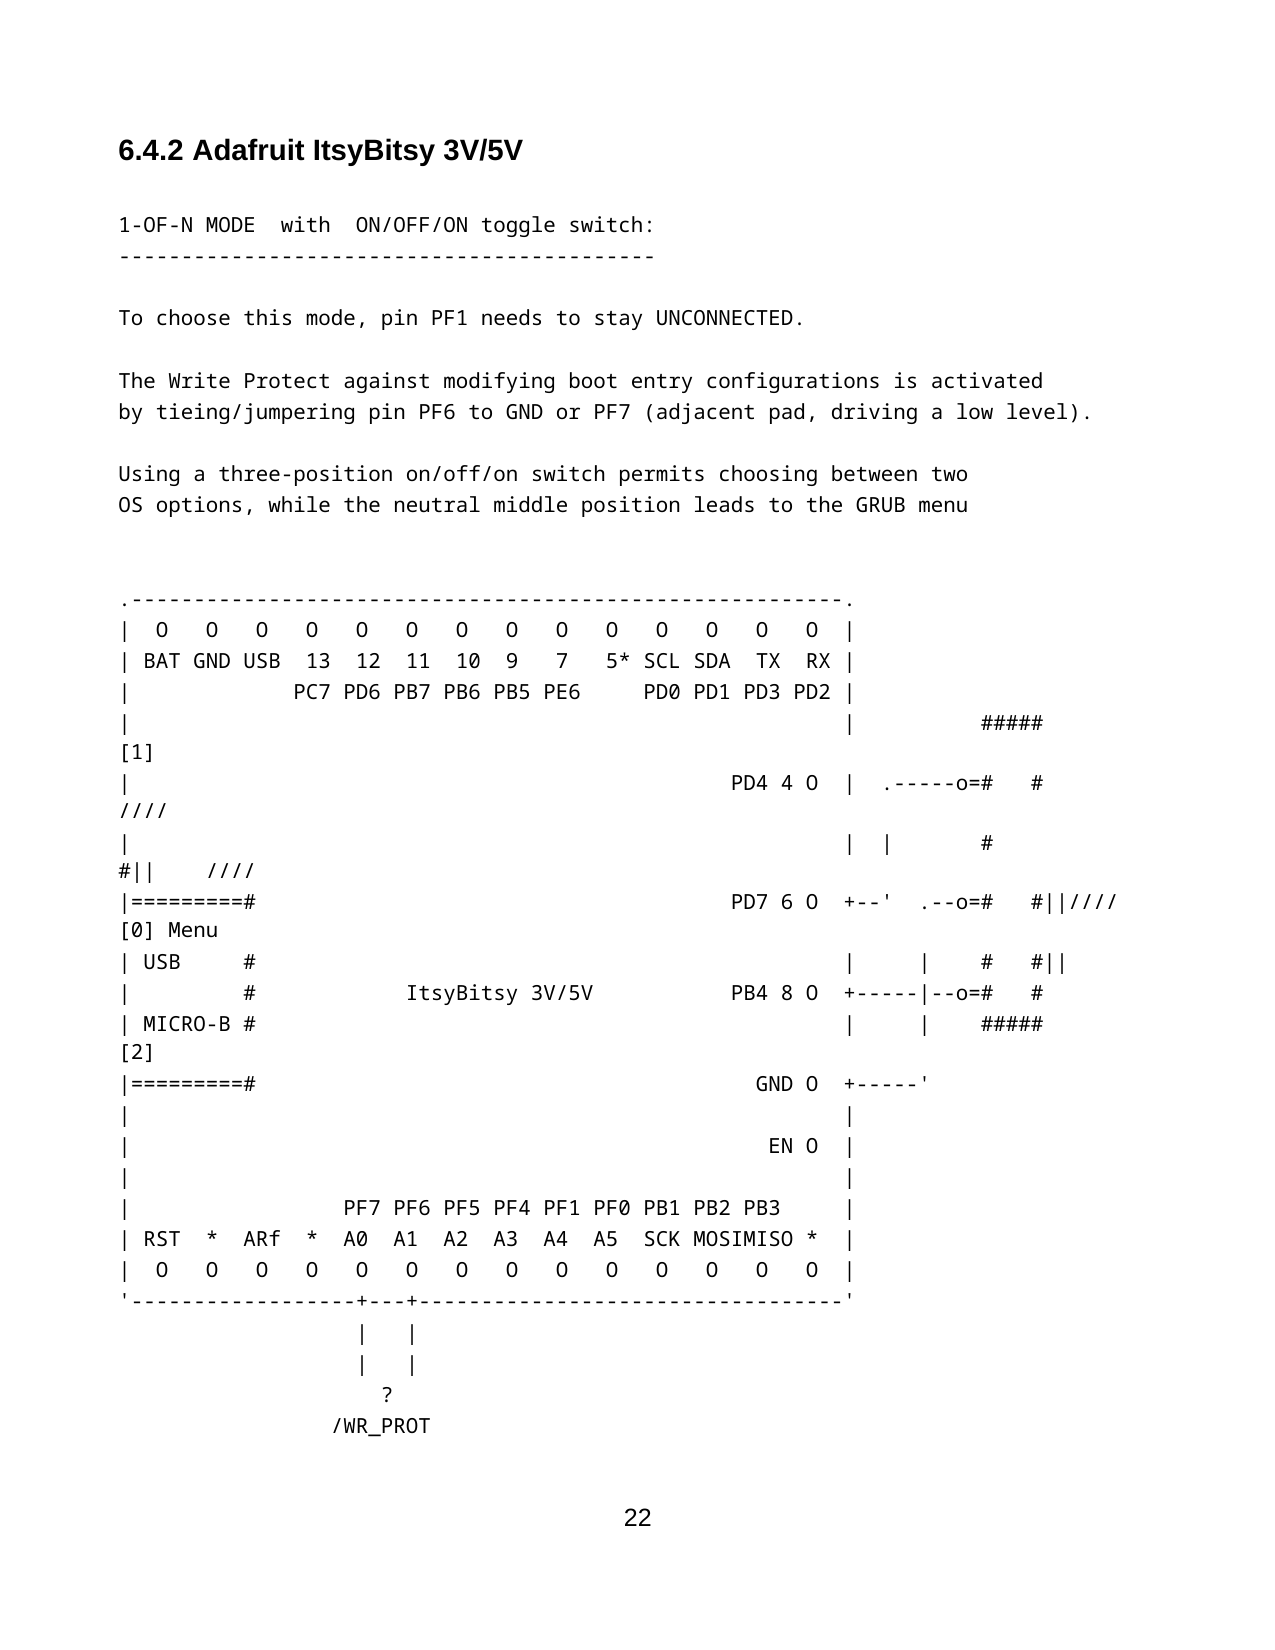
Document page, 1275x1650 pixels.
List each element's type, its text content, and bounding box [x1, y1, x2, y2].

text | | [118, 1318, 1157, 1346]
text /WR_PROT [118, 1411, 1157, 1440]
text | USB # | | # #|| [118, 947, 1157, 975]
text | BAT GND USB 13 12 11 10 9 7 5* SCL SDA TX RX | [118, 646, 1157, 674]
text | PD4 4 O | .-----o=# # //// [118, 768, 1157, 825]
text '------------------+---+----------------------------------' [118, 1287, 1157, 1315]
text | | [118, 1100, 1157, 1128]
text 1-OF-N MODE with ON/OFF/ON toggle switch: [118, 210, 1157, 238]
text |=========# PD7 6 O +--' .--o=# #||//// [0] Menu [118, 887, 1157, 944]
text | | [118, 1349, 1157, 1377]
text ? [118, 1380, 1157, 1408]
text | | [118, 1162, 1157, 1191]
text by tieing/jumpering pin PF6 to GND or PF7 (adjacent pad, driving a low level). [118, 397, 1157, 425]
text .---------------------------------------------------------. [118, 584, 1157, 612]
text | | | # #|| //// [118, 828, 1157, 884]
subtitle Adafruit ItsyBitsy 3V/5V [118, 133, 1157, 166]
text | O O O O O O O O O O O O O O | [118, 615, 1157, 643]
text |=========# GND O +-----' [118, 1069, 1157, 1097]
text | # ItsyBitsy 3V/5V PB4 8 O +-----|--o=# # [118, 978, 1157, 1006]
text | | ##### [1] [118, 708, 1157, 765]
text | RST * ARf * A0 A1 A2 A3 A4 A5 SCK MOSIMISO * | [118, 1224, 1157, 1253]
text | O O O O O O O O O O O O O O | [118, 1256, 1157, 1284]
text ------------------------------------------- [118, 241, 1157, 270]
text | MICRO-B # | | ##### [2] [118, 1009, 1157, 1066]
text | EN O | [118, 1131, 1157, 1159]
text | PF7 PF6 PF5 PF4 PF1 PF0 PB1 PB2 PB3 | [118, 1193, 1157, 1222]
text Using a three-position on/off/on switch permits choosing between two [118, 459, 1157, 488]
text To choose this mode, pin PF1 needs to stay UNCONNECTED. [118, 303, 1157, 332]
text OS options, while the neutral middle position leads to the GRUB menu [118, 490, 1157, 519]
text | PC7 PD6 PB7 PB6 PB5 PE6 PD0 PD1 PD3 PD2 | [118, 677, 1157, 706]
text The Write Protect against modifying boot entry configurations is activated [118, 366, 1157, 394]
